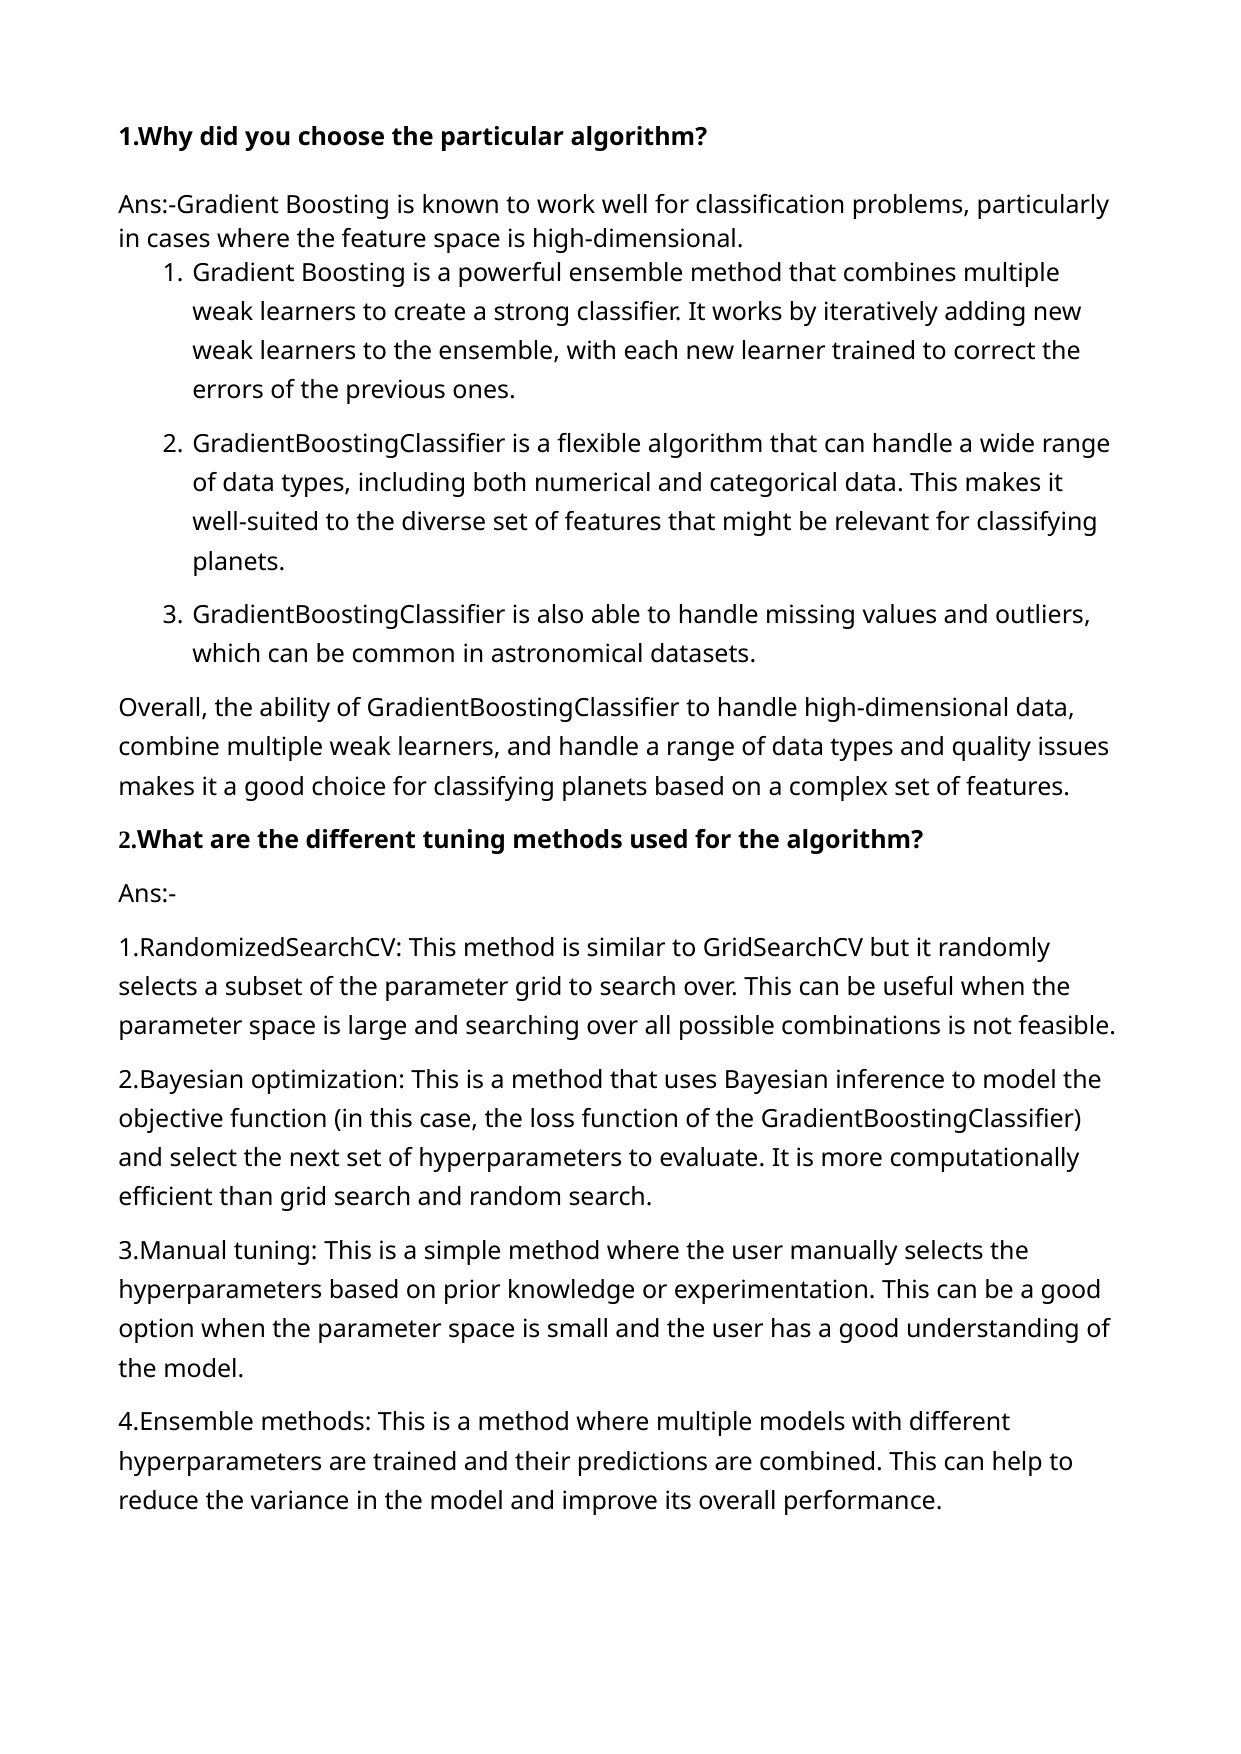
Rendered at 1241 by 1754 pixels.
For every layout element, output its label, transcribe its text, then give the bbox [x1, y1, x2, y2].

text 2.Bayesian optimization: This is a method that uses Bayesian inference to model the objective function (in this case, the loss function of the GradientBoostingClassifier) and select the next set of hyperparameters to evaluate. It is more computationally efficient than grid search and random search. [118, 1061, 1122, 1213]
text 4.Ensemble methods: This is a method where multiple models with different hyperparameters are trained and their predictions are combined. This can help to reduce the variance in the model and improve its overall performance. [118, 1404, 1122, 1516]
text Overall, the ability of GradientBoostingClassifier to handle high-dimensional data, combine multiple weak learners, and handle a range of data types and quality issues makes it a good choice for classifying planets based on a complex set of features. [118, 690, 1122, 802]
list GradientBoostingClassifier is also able to handle missing values and outliers, which can be common in astronomical datasets. [162, 597, 1122, 670]
text 1.Why did you choose the particular algorithm? [118, 118, 1122, 152]
list GradientBoostingClassifier is a flexible algorithm that can handle a wide range of data types, including both numerical and categorical data. This makes it well-suited to the diverse set of features that might be relevant for classifying planets. [162, 426, 1122, 577]
text 2.What are the different tuning methods used for the algorithm? [118, 822, 1122, 856]
text Ans:- [118, 876, 1122, 910]
text 1.RandomizedSearchCV: This method is similar to GridSearchCV but it randomly selects a subset of the parameter grid to search over. This can be useful when the parameter space is large and searching over all possible combinations is not feasible. [118, 929, 1122, 1042]
text Ans:-Gradient Boosting is known to work well for classification problems, particularly in cases where the feature space is high-dimensional. [118, 186, 1122, 254]
list Gradient Boosting is a powerful ensemble method that combines multiple weak learners to create a strong classifier. It works by iteratively adding new weak learners to the ensemble, with each new learner trained to correct the errors of the previous ones. [162, 254, 1122, 406]
text 3.Manual tuning: This is a simple method where the user manually selects the hyperparameters based on prior knowledge or experimentation. This can be a good option when the parameter space is small and the user has a good understanding of the model. [118, 1233, 1122, 1384]
